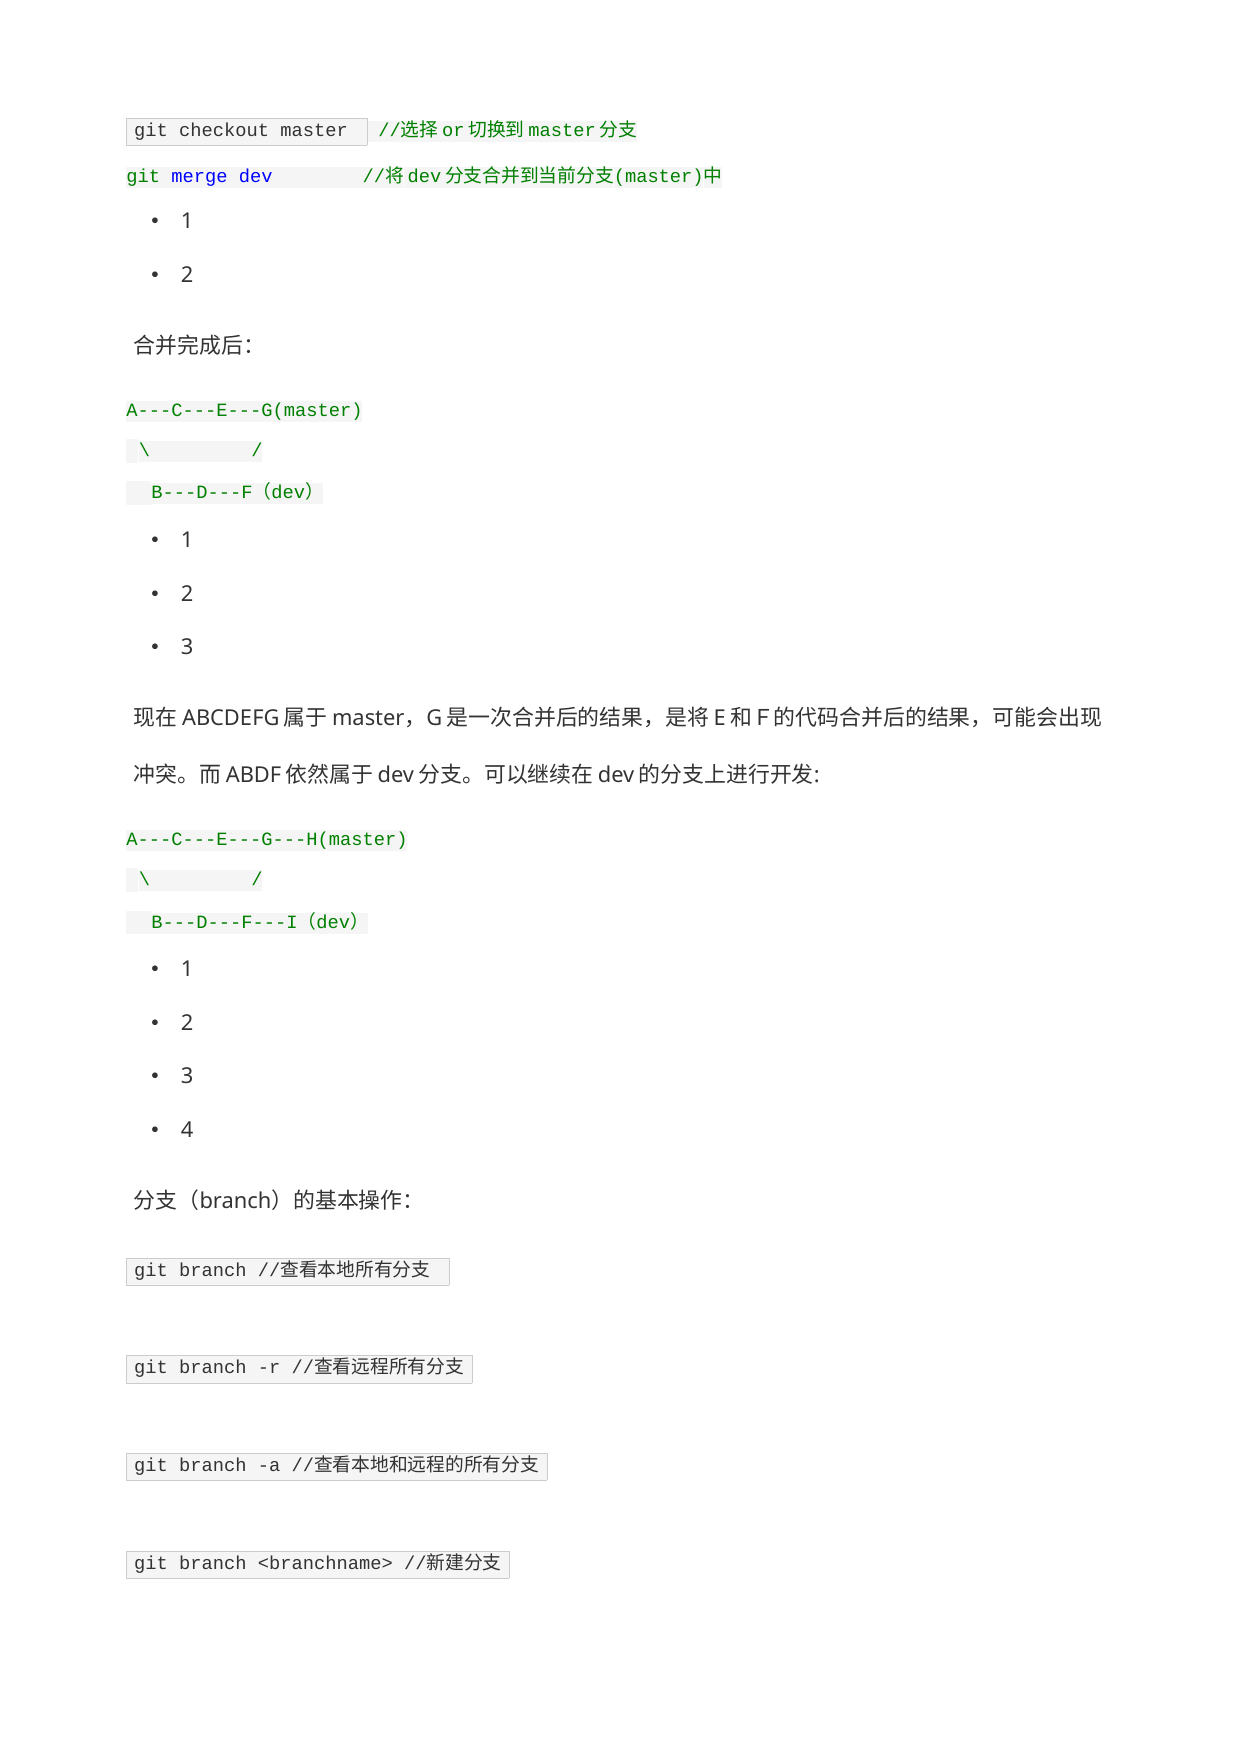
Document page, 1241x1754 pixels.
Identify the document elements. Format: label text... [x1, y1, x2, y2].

list 2 [151, 577, 1122, 607]
text git branch <branchname> //新建分支 [127, 1552, 509, 1578]
list 3 [151, 631, 1122, 661]
text [473, 1355, 1114, 1383]
text [450, 1257, 1114, 1285]
text B---D---F（dev） [126, 481, 1114, 505]
text 现在ABCDEFG属于master，G是一次合并后的结果，是将E和Ｆ的代码合并后的结果，可能会出现冲突。而ABDF依然属于dev分支。可以继续在dev的分支上进行开发: [134, 700, 1106, 789]
text B---D---F---I（dev） [126, 911, 1114, 934]
list 4 [151, 1114, 1122, 1144]
text git branch //查看本地所有分支 [127, 1259, 449, 1285]
text \ / [126, 439, 1114, 463]
text [548, 1453, 1114, 1480]
list 2 [151, 1007, 1122, 1037]
text git branch -r //查看远程所有分支 [127, 1356, 472, 1383]
list 2 [151, 259, 1122, 289]
list 1 [151, 524, 1122, 554]
text 合并完成后： [134, 328, 1106, 360]
list 1 [151, 953, 1122, 983]
text git merge dev //将dev分支合并到当前分支(master)中 [126, 167, 1114, 188]
text \ / [126, 868, 1114, 892]
list 3 [151, 1060, 1122, 1090]
text A---C---E---G(master) [126, 401, 1114, 422]
text //选择or切换到master分支 [368, 118, 1114, 145]
text git checkout master [127, 119, 367, 145]
text [510, 1551, 1114, 1578]
text git branch -a //查看本地和远程的所有分支 [127, 1454, 547, 1480]
list 1 [151, 205, 1122, 235]
text A---C---E---G---H(master) [126, 830, 1114, 851]
text 分支（branch）的基本操作： [134, 1183, 1106, 1215]
